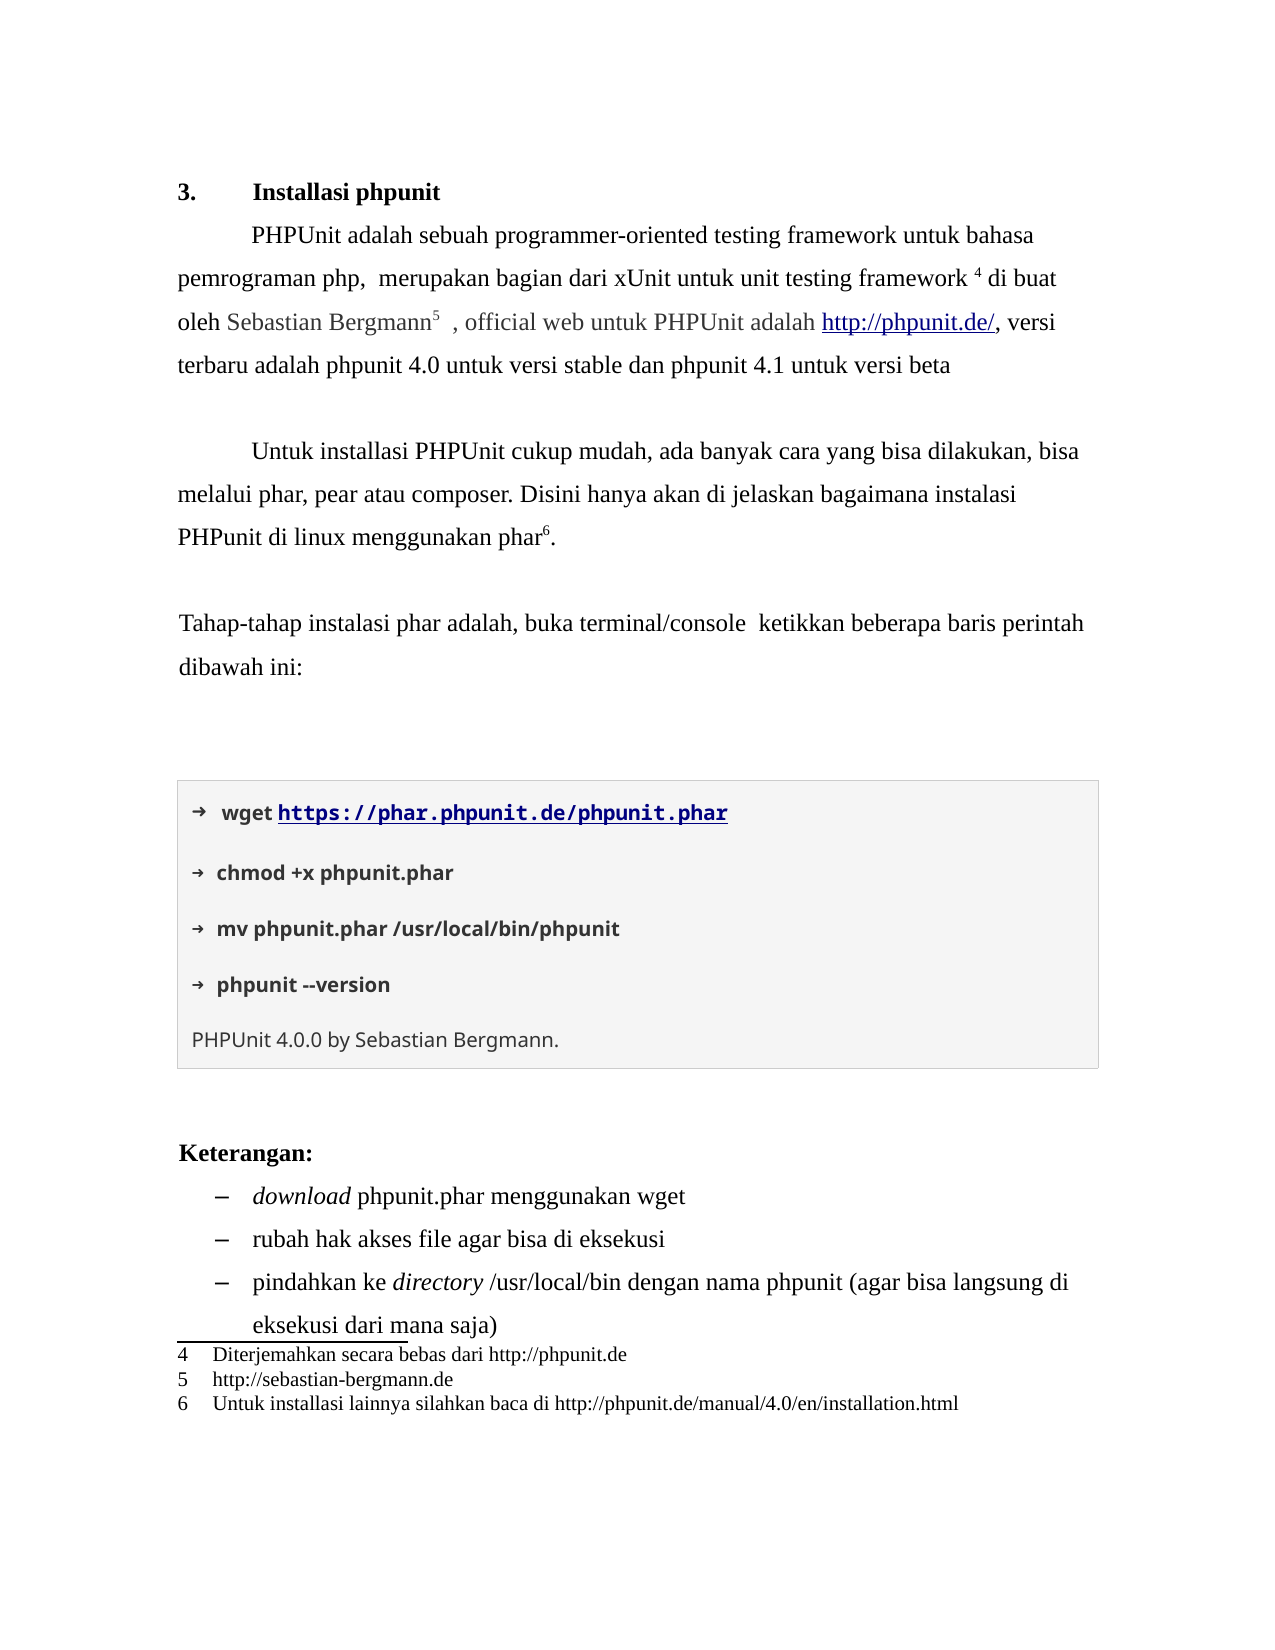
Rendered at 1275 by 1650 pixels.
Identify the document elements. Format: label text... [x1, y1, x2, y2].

text Untuk installasi PHPUnit cukup mudah, ada banyak cara yang bisa dilakukan, bisa melalui phar, pear atau composer. Disini hanya akan di jelaskan bagaimana instalasi PHPunit di linux menggunakan phar. [177, 436, 1098, 551]
text ➜ wget https://phar.phpunit.de/phpunit.phar [178, 781, 1098, 828]
list pindahkan ke directory /usr/local/bin dengan nama phpunit (agar bisa langsung di eksekusi dari mana saja) [215, 1267, 1098, 1339]
text Tahap-tahap instalasi phar adalah, buka terminal/console ketikkan beberapa baris perintah dibawah ini: [179, 608, 1098, 680]
text PHPUnit 4.0.0 by Sebastian Bergmann. [178, 1012, 1098, 1068]
text ➜ chmod +x phpunit.phar [178, 844, 1098, 886]
list download phpunit.phar menggunakan wget [215, 1181, 1098, 1210]
list Installasi phpunit [177, 177, 1098, 206]
text ➜ phpunit --version [178, 956, 1098, 998]
text ➜ mv phpunit.phar /usr/local/bin/phpunit [178, 900, 1098, 942]
list http://sebastian-bergmann.de [177, 1366, 1098, 1391]
list PHPUnit adalah sebuah programmer-oriented testing framework untuk bahasa pemrograman php, merupakan bagian dari xUnit untuk unit testing framework di buat oleh Sebastian Bergmann , official web untuk PHPUnit adalah http://phpunit.de/, versi terbaru adalah phpunit 4.0 untuk versi stable dan phpunit 4.1 untuk versi beta [177, 220, 1098, 378]
list rubah hak akses file agar bisa di eksekusi [215, 1224, 1098, 1253]
list Diterjemahkan secara bebas dari http://phpunit.de [177, 1342, 1098, 1366]
text Keterangan: [177, 1095, 1098, 1167]
text Untuk installasi lainnya silahkan baca di http://phpunit.de/manual/4.0/en/installation.html [177, 1391, 1098, 1414]
